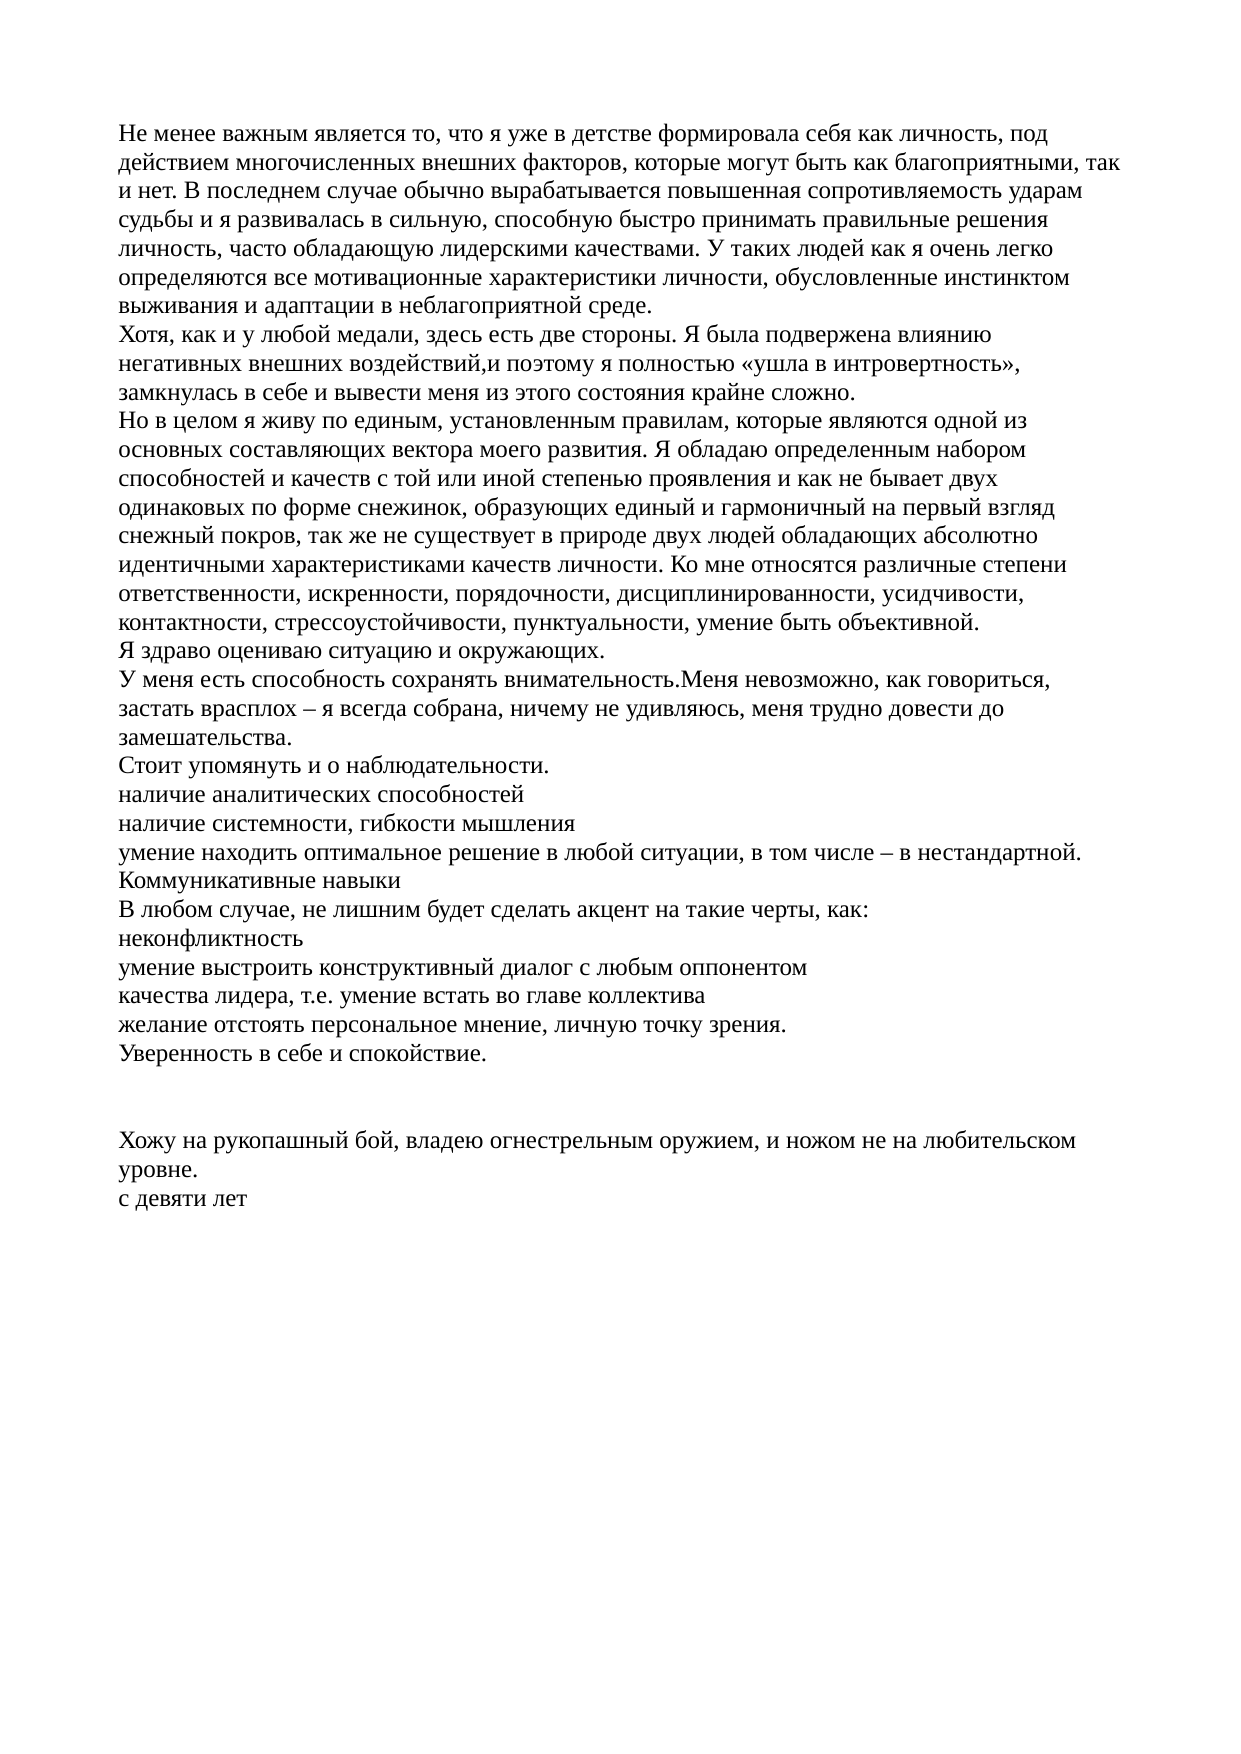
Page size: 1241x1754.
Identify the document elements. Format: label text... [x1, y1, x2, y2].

text Не менее важным является то, что я уже в детстве формировала себя как личность, под действием многочисленных внешних факторов, которые могут быть как благоприятными, так и нет. В последнем случае обычно вырабатывается повышенная сопротивляемость ударам судьбы и я развивалась в сильную, способную быстро принимать правильные решения личность, часто обладающую лидерскими качествами. У таких людей как я очень легко определяются все мотивационные характеристики личности, обусловленные инстинктом выживания и адаптации в неблагоприятной среде. Хотя, как и у любой медали, здесь есть две стороны. Я была подвержена влиянию негативных внешних воздействий,и поэтому я полностью «ушла в интровертность», замкнулась в себе и вывести меня из этого состояния крайне сложно. Но в целом я живу по единым, установленным правилам, которые являются одной из основных составляющих вектора моего развития. Я обладаю определенным набором способностей и качеств с той или иной степенью проявления и как не бывает двух одинаковых по форме снежинок, образующих единый и гармоничный на первый взгляд снежный покров, так же не существует в природе двух людей обладающих абсолютно идентичными характеристиками качеств личности. Ко мне относятся различные степени ответственности, искренности, порядочности, дисциплинированности, усидчивости, контактности, стрессоустойчивости, пунктуальности, умение быть объективной. Я здраво оцениваю ситуацию и окружающих. У меня есть способность сохранять внимательность.Меня невозможно, как говориться, застать врасплох – я всегда собрана, ничему не удивляюсь, меня трудно довести до замешательства. Стоит упомянуть и о наблюдательности. наличие аналитических способностей наличие системности, гибкости мышления умение находить оптимальное решение в любой ситуации, в том числе – в нестандартной. Коммуникативные навыки В любом случае, не лишним будет сделать акцент на такие черты, как: неконфликтность умение выстроить конструктивный диалог с любым оппонентом качества лидера, т.е. умение встать во главе коллектива желание отстоять персональное мнение, личную точку зрения. Уверенность в себе и спокойствие. [118, 118, 1122, 1096]
text Хожу на рукопашный бой, владею огнестрельным оружием, и ножом не на любительском уровне. [118, 1125, 1122, 1183]
text с девяти лет [118, 1183, 1122, 1211]
